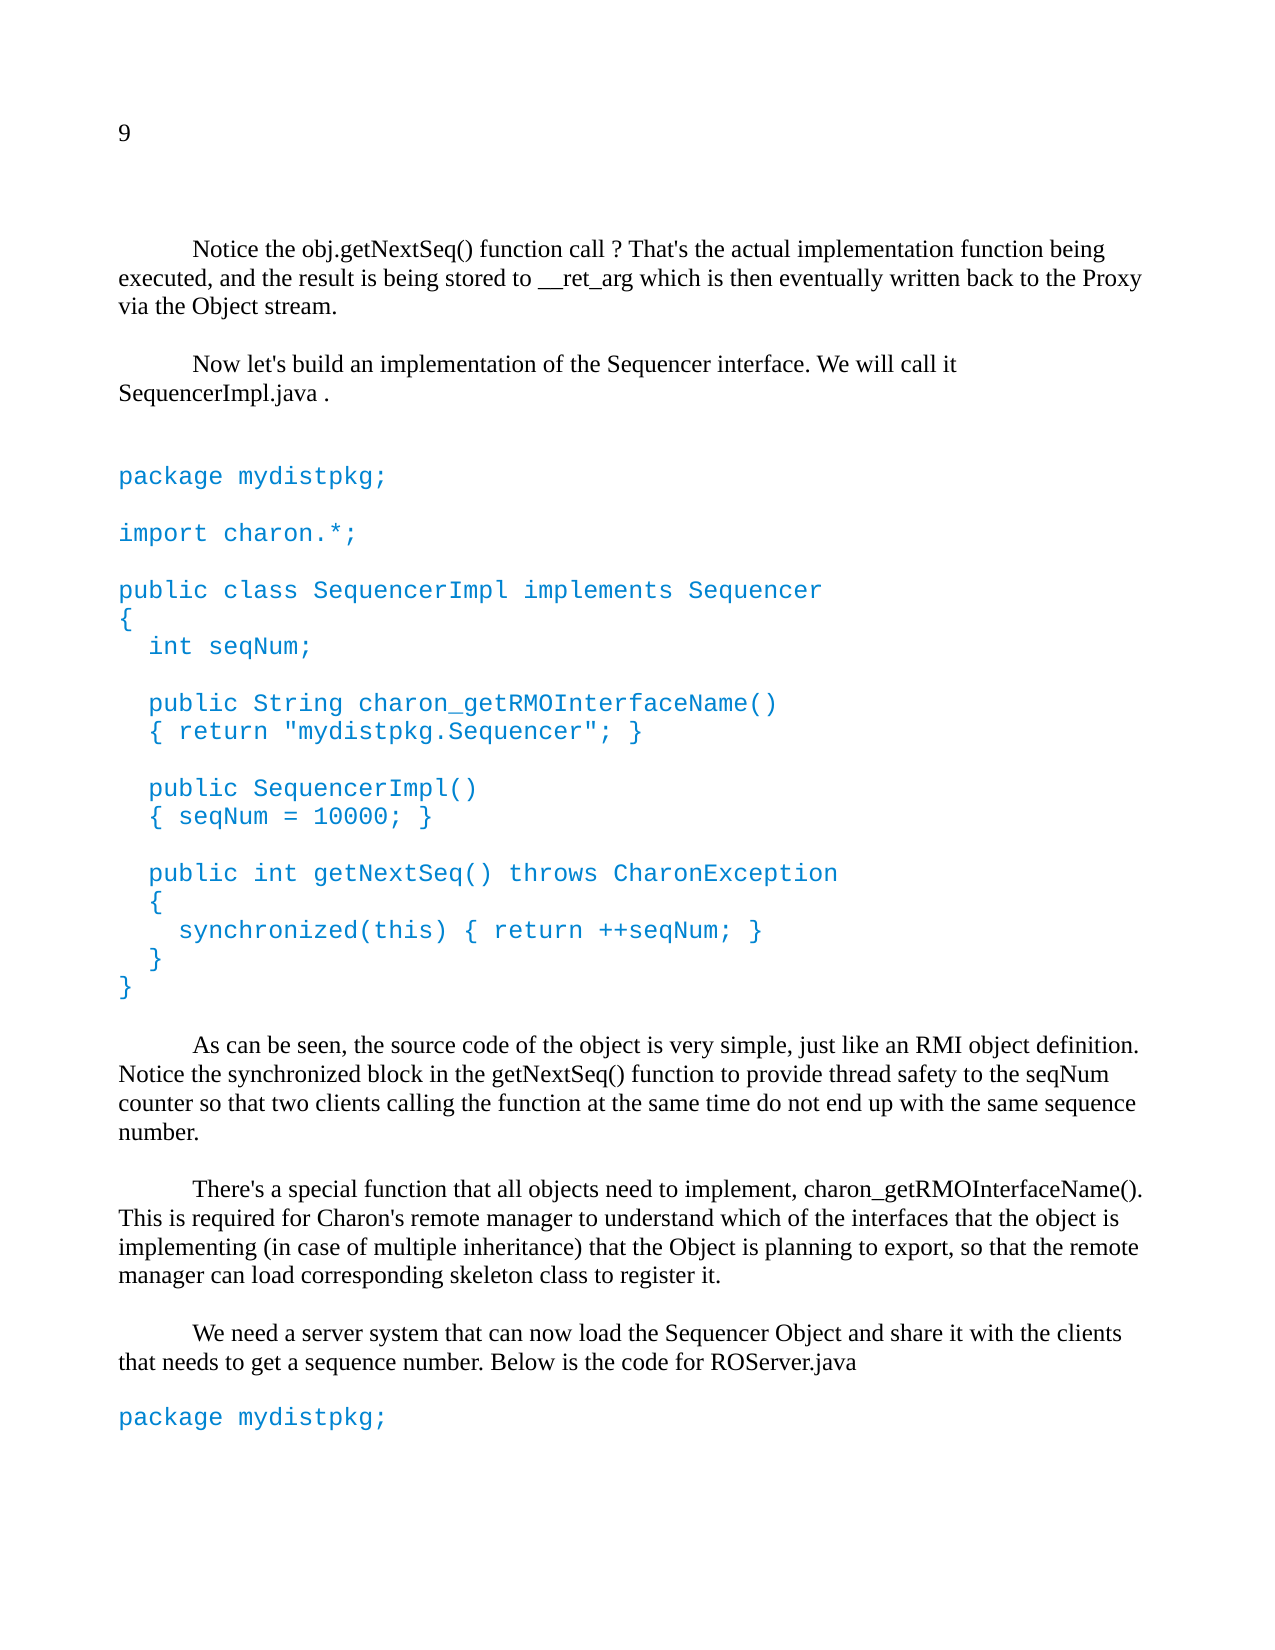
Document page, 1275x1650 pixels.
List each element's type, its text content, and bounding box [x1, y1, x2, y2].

text package mydistpkg; [118, 1404, 1157, 1433]
text synchronized(this) { return ++seqNum; } [118, 917, 1157, 946]
text There's a special function that all objects need to implement, charon_getRMOInterfaceName(). This is required for Charon's remote manager to understand which of the interfaces that the object is implementing (in case of multiple inheritance) that the Object is planning to export, so that the remote manager can load corresponding skeleton class to register it. [118, 1174, 1157, 1289]
text import charon.*; [118, 521, 1157, 549]
text public String charon_getRMOInterfaceName() [118, 691, 1157, 719]
text { seqNum = 10000; } [118, 804, 1157, 832]
text { return "mydistpkg.Sequencer"; } [118, 719, 1157, 747]
text int seqNum; [118, 634, 1157, 662]
text } [118, 974, 1157, 1002]
text } [118, 946, 1157, 974]
text public SequencerImpl() [118, 776, 1157, 804]
text As can be seen, the source code of the object is very simple, just like an RMI object definition. Notice the synchronized block in the getNextSeq() function to provide thread safety to the seqNum counter so that two clients calling the function at the same time do not end up with the same sequence number. [118, 1031, 1157, 1146]
text { [118, 889, 1157, 917]
text We need a server system that can now load the Sequencer Object and share it with the clients that needs to get a sequence number. Below is the code for ROServer.java [118, 1318, 1157, 1376]
text Notice the obj.getNextSeq() function call ? That's the actual implementation function being executed, and the result is being stored to __ret_arg which is then eventually written back to the Proxy via the Object stream. [118, 234, 1157, 320]
text package mydistpkg; [118, 464, 1157, 492]
text public int getNextSeq() throws CharonException [118, 861, 1157, 889]
text Now let's build an implementation of the Sequencer interface. We will call it SequencerImpl.java . [118, 349, 1157, 406]
text { [118, 606, 1157, 634]
text public class SequencerImpl implements Sequencer [118, 577, 1157, 606]
